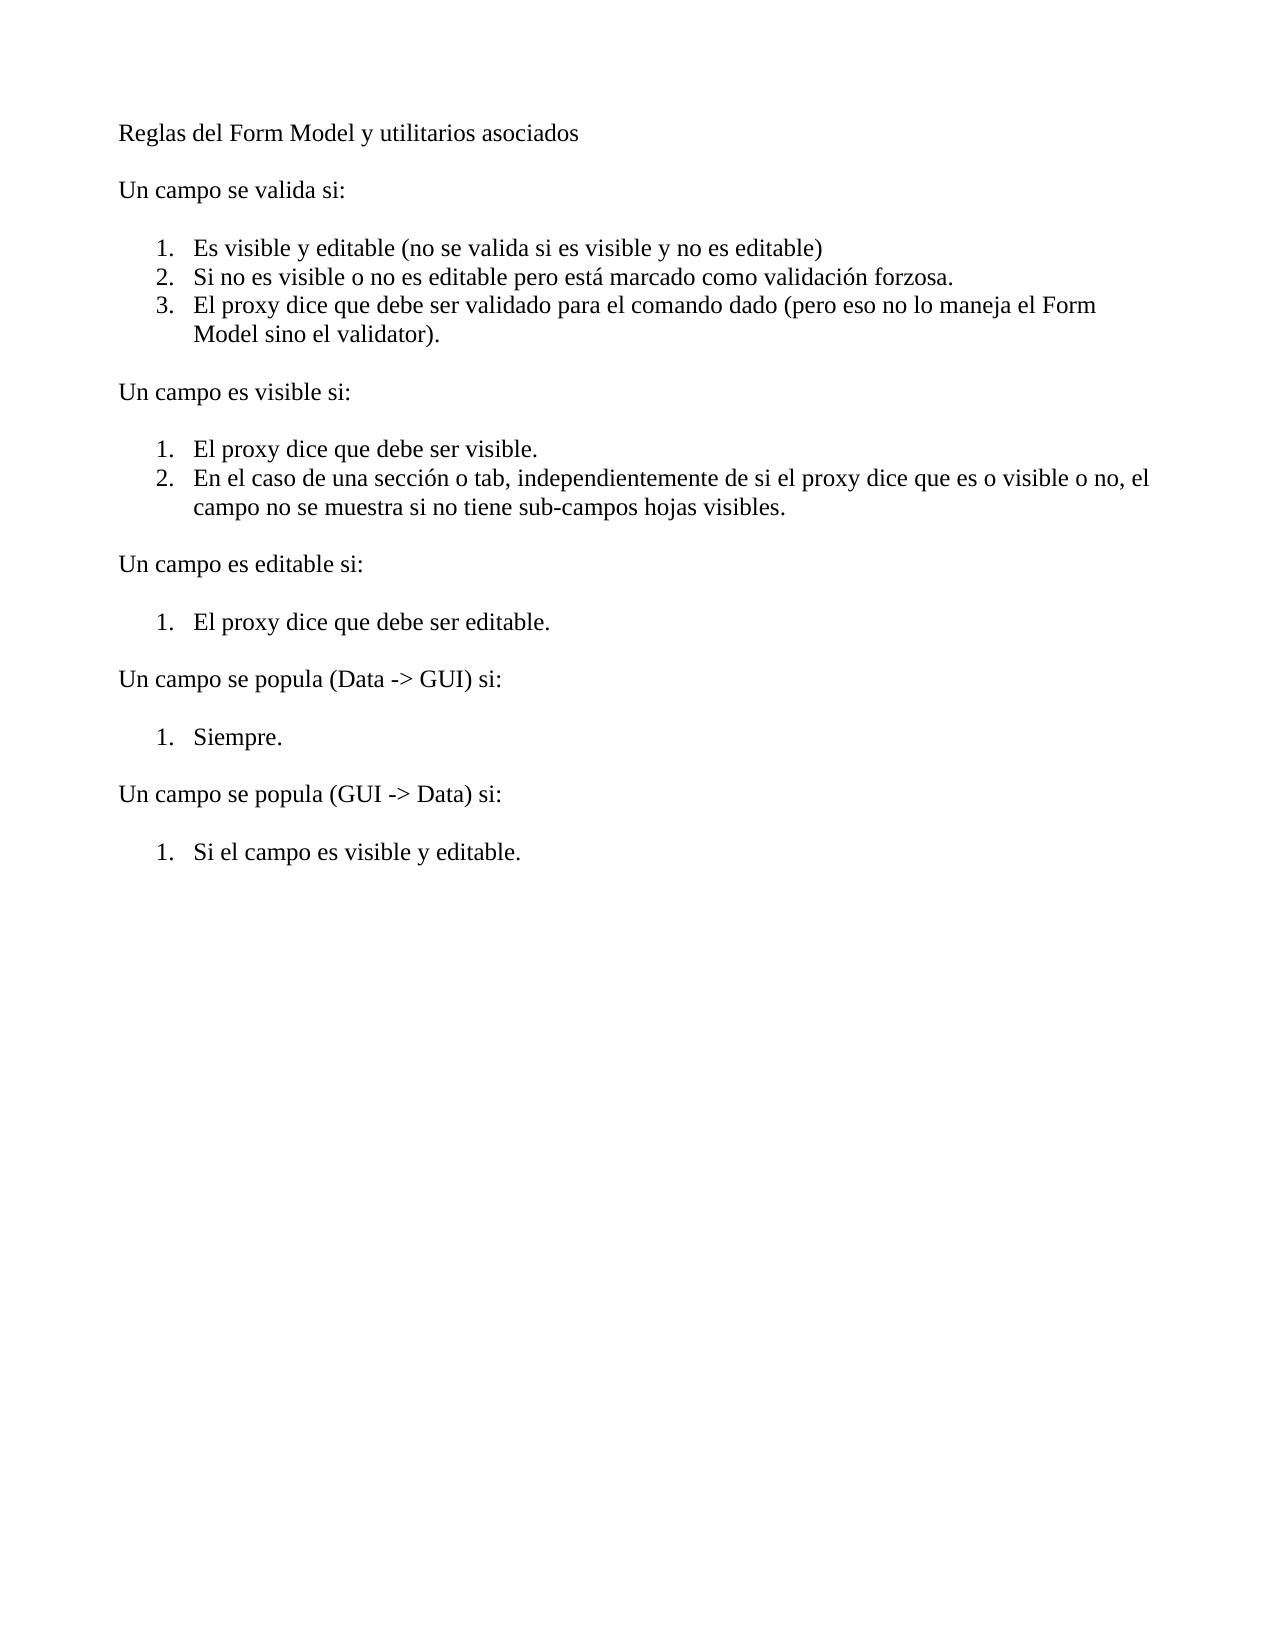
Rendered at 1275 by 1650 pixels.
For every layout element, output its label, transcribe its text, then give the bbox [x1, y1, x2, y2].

list El proxy dice que debe ser editable. [156, 607, 1157, 636]
list Es visible y editable (no se valida si es visible y no es editable) [156, 233, 1157, 262]
list El proxy dice que debe ser visible. [156, 434, 1157, 463]
text Un campo se popula (GUI -> Data) si: [118, 779, 1157, 808]
list El proxy dice que debe ser validado para el comando dado (pero eso no lo maneja el Form Model sino el validator). [156, 291, 1157, 348]
list Si no es visible o no es editable pero está marcado como validación forzosa. [156, 262, 1157, 291]
text Un campo se popula (Data -> GUI) si: [118, 664, 1157, 693]
text Un campo se valida si: [118, 176, 1157, 204]
text Reglas del Form Model y utilitarios asociados [118, 118, 1157, 147]
list Siempre. [156, 722, 1157, 751]
text Un campo es visible si: [118, 377, 1157, 406]
list Si el campo es visible y editable. [156, 837, 1157, 866]
text Un campo es editable si: [118, 549, 1157, 578]
list En el caso de una sección o tab, independientemente de si el proxy dice que es o visible o no, el campo no se muestra si no tiene sub-campos hojas visibles. [156, 463, 1157, 521]
